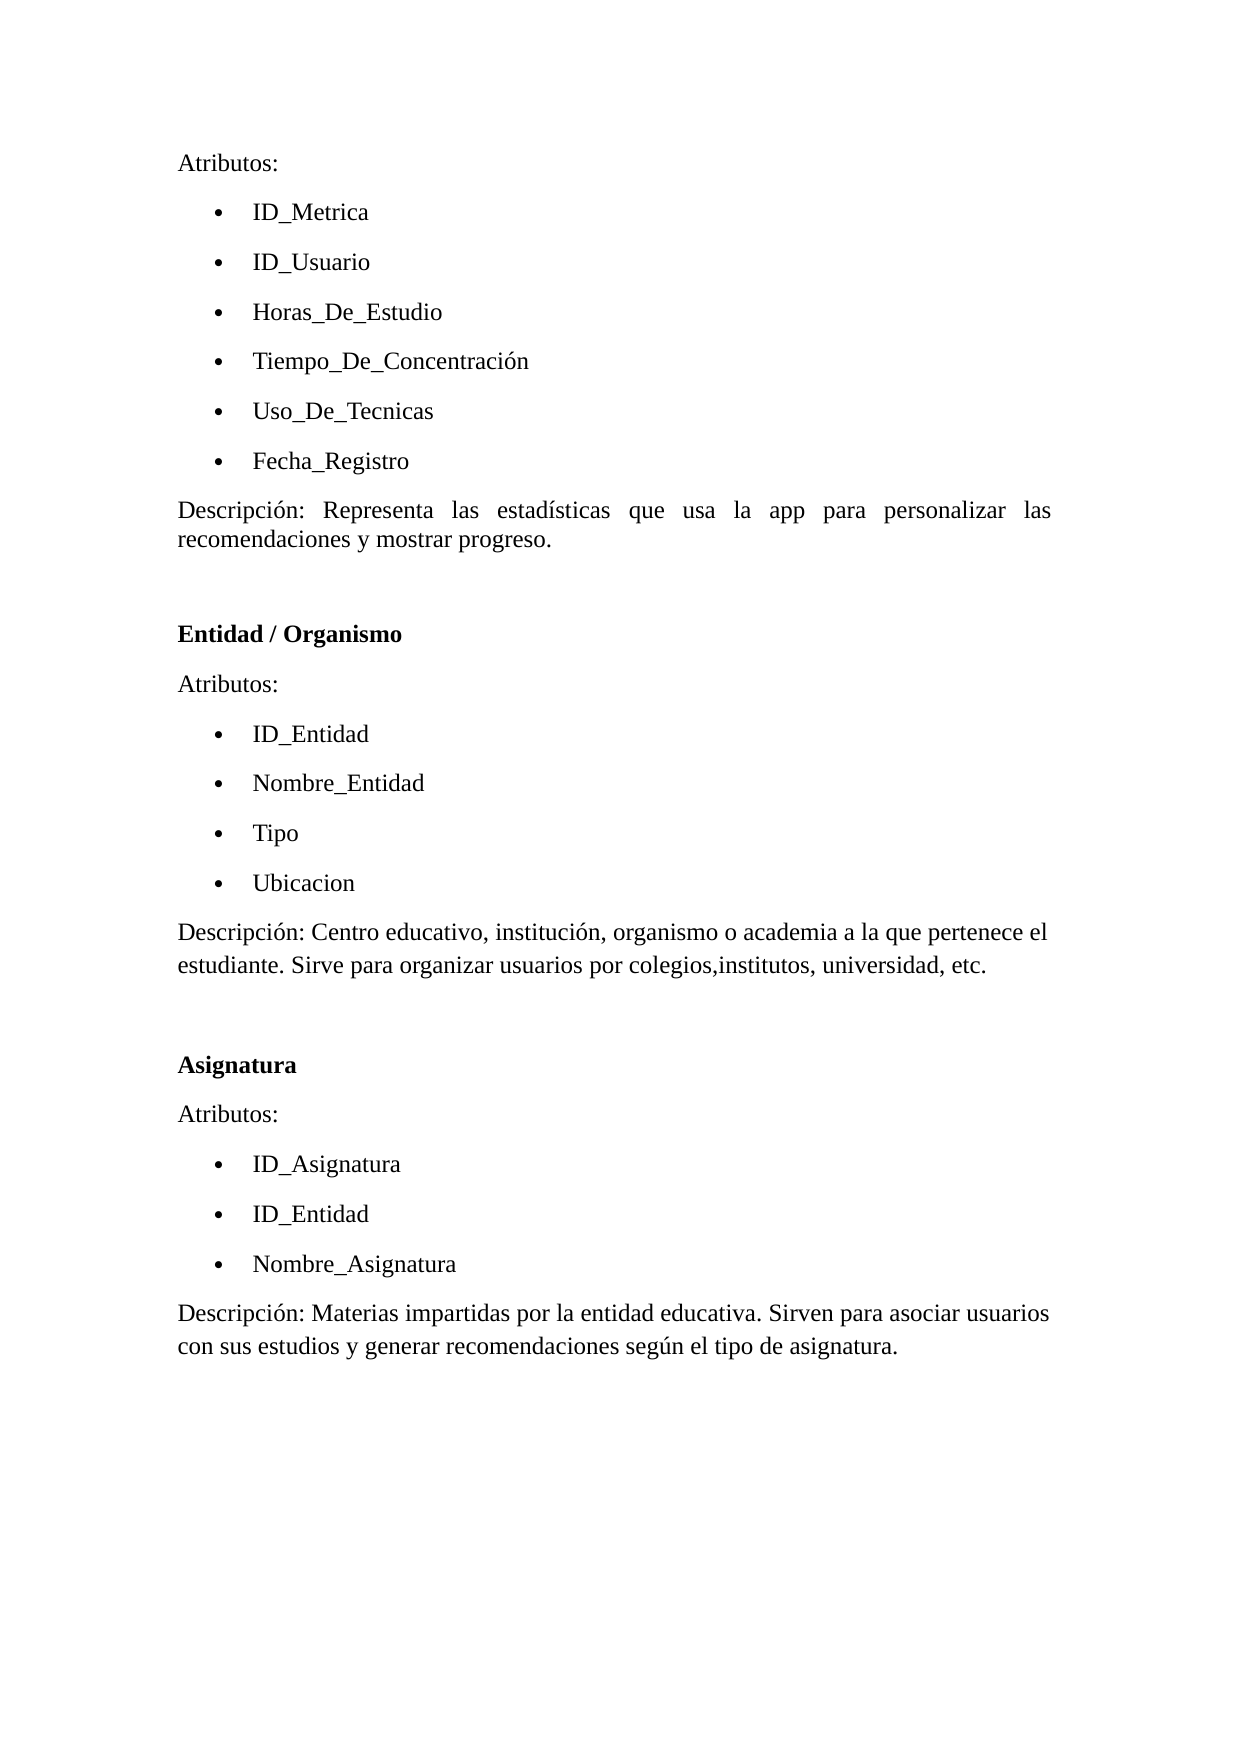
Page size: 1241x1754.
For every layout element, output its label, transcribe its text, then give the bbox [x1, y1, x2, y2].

text Atributos: [177, 669, 1063, 698]
list Uso_De_Tecnicas [215, 396, 1063, 425]
text Descripción: Materias impartidas por la entidad educativa. Sirven para asociar usuarios con sus estudios y generar recomendaciones según el tipo de asignatura. [177, 1298, 1063, 1360]
list ID_Usuario [215, 247, 1063, 276]
list Tiempo_De_Concentración [215, 346, 1063, 375]
text Atributos: [177, 1099, 1063, 1128]
list Tipo [215, 818, 1063, 847]
text Atributos: [177, 148, 1063, 176]
list Nombre_Entidad [215, 768, 1063, 797]
list Nombre_Asignatura [215, 1249, 1063, 1277]
list ID_Metrica [215, 197, 1063, 226]
text Descripción: Representa las estadísticas que usa la app para personalizar las recomendaciones y mostrar progreso. [177, 496, 1063, 553]
list Horas_De_Estudio [215, 297, 1063, 325]
list Fecha_Registro [215, 446, 1063, 474]
text Entidad / Organismo [177, 619, 1063, 648]
list ID_Entidad [215, 1199, 1063, 1228]
list Ubicacion [215, 868, 1063, 897]
text Descripción: Centro educativo, institución, organismo o academia a la que pertenece el estudiante. Sirve para organizar usuarios por colegios,institutos, universidad, etc. [177, 917, 1063, 979]
text Asignatura [177, 1050, 1063, 1079]
list ID_Entidad [215, 719, 1063, 747]
list ID_Asignatura [215, 1149, 1063, 1178]
